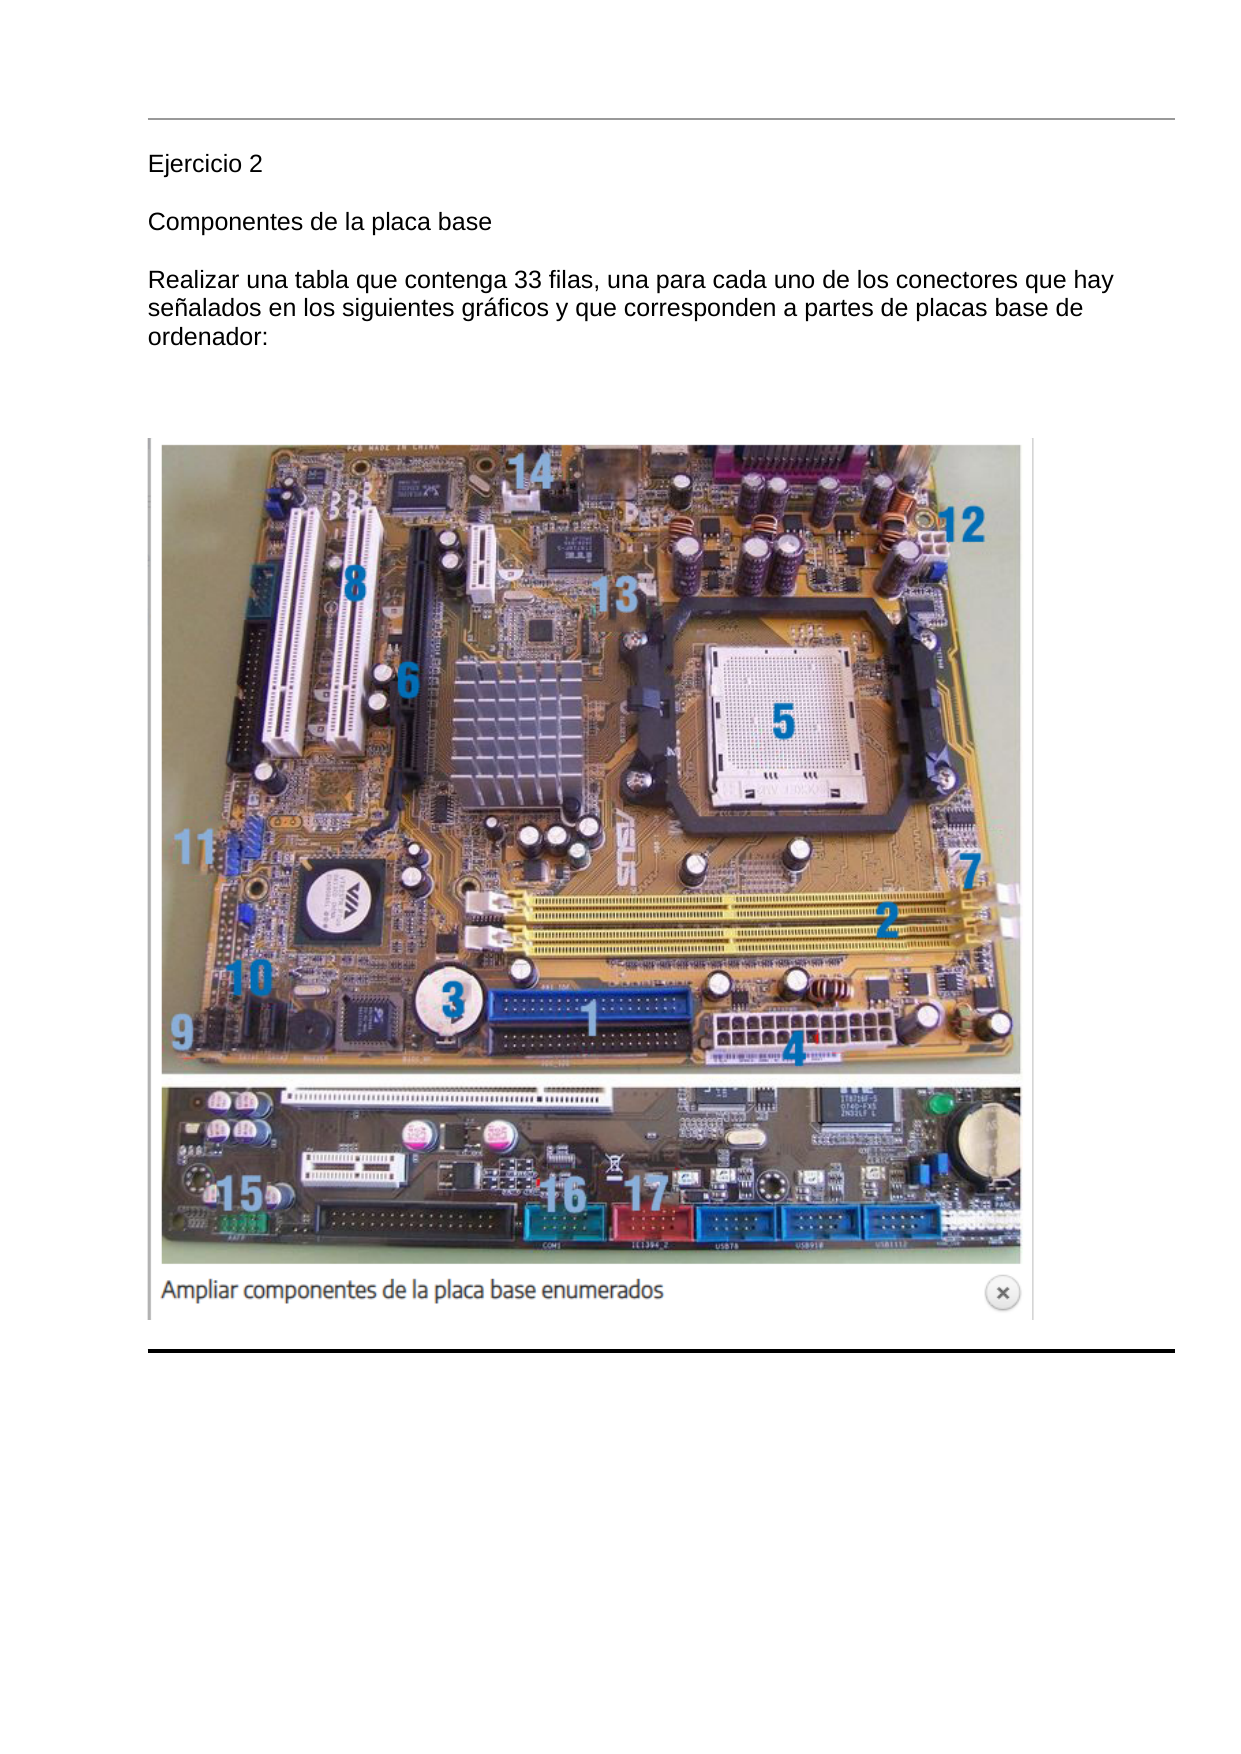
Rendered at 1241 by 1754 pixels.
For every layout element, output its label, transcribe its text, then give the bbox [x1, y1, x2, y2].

picture [147, 438, 1034, 1320]
table_cell Ejercicio 2 Componentes de la placa base Realizar una tabla que contenga 33 filas, una para cada uno de los conectores que hay señalados en los siguientes gráficos y que corresponden a partes de placas base de ordenador: [148, 120, 1175, 1349]
